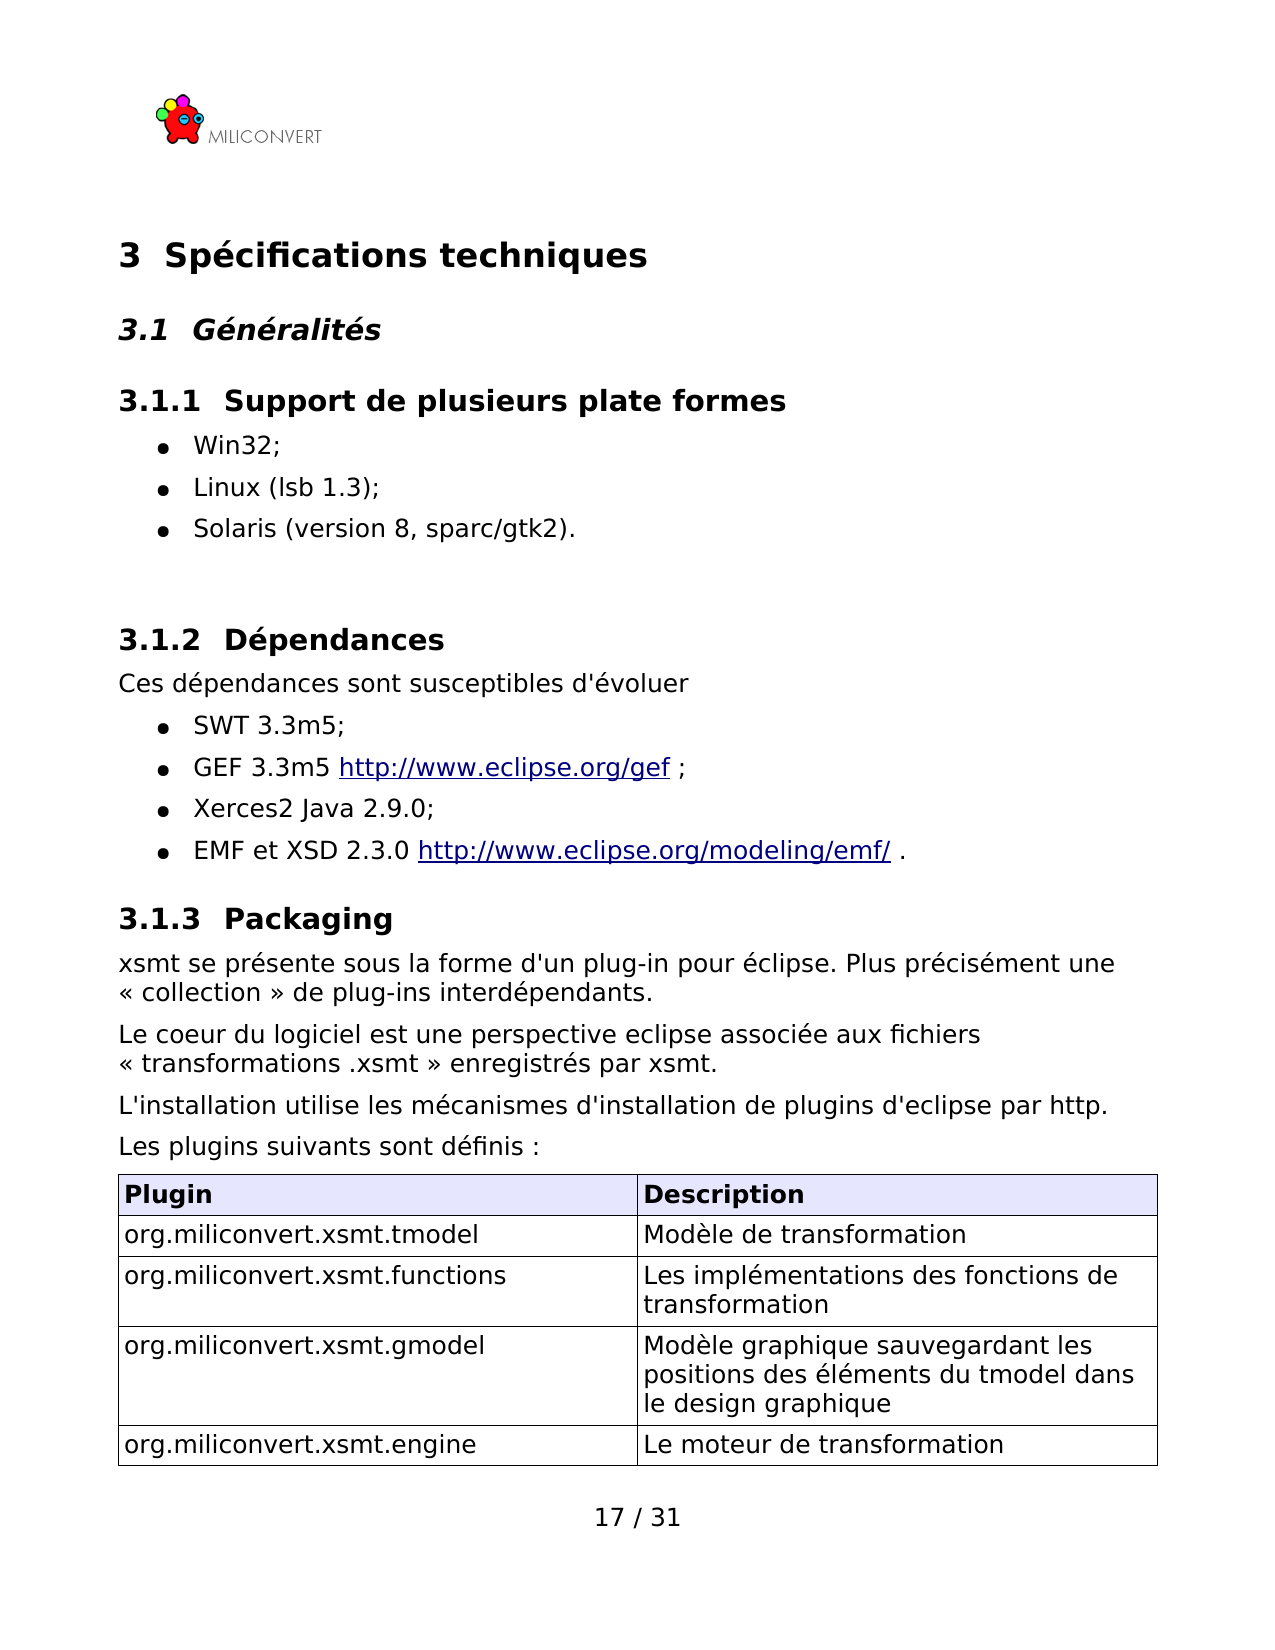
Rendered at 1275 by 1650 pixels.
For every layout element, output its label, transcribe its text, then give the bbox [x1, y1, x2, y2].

table_cell Le moteur de transformation [638, 1426, 1157, 1465]
subtitle Support de plusieurs plate formes [118, 385, 1157, 419]
list Xerces2 Java 2.9.0; [156, 794, 1157, 823]
list Solaris (version 8, sparc/gtk2). [156, 514, 1157, 544]
text Le coeur du logiciel est une perspective eclipse associée aux fichiers « transformations .xsmt » enregistrés par xsmt. [118, 1020, 1157, 1078]
table_cell org.miliconvert.xsmt.gmodel [119, 1327, 637, 1424]
subtitle Généralités [118, 313, 1157, 347]
text L'installation utilise les mécanismes d'installation de plugins d'eclipse par http. [118, 1091, 1157, 1120]
table_cell org.miliconvert.xsmt.functions [119, 1257, 637, 1326]
text Les plugins suivants sont définis : [118, 1132, 1157, 1162]
list GEF 3.3m5 http://www.eclipse.org/gef ; [156, 753, 1157, 782]
table_cell Modèle de transformation [638, 1216, 1157, 1256]
table_header Description [638, 1175, 1157, 1215]
picture [132, 69, 354, 176]
table_cell Les implémentations des fonctions de transformation [638, 1257, 1157, 1326]
subtitle Dépendances [118, 623, 1157, 657]
list SWT 3.3m5; [156, 711, 1157, 740]
table_cell Modèle graphique sauvegardant les positions des éléments du tmodel dans le design graphique [638, 1327, 1157, 1424]
text xsmt se présente sous la forme d'un plug-in pour éclipse. Plus précisément une « collection » de plug-ins interdépendants. [118, 949, 1157, 1007]
table_cell org.miliconvert.xsmt.engine [119, 1426, 637, 1465]
subtitle Packaging [118, 903, 1157, 937]
table_header Plugin [119, 1175, 637, 1215]
table_cell org.miliconvert.xsmt.tmodel [119, 1216, 637, 1256]
list Win32; [156, 431, 1157, 460]
list Linux (lsb 1.3); [156, 473, 1157, 502]
text Ces dépendances sont susceptibles d'évoluer [118, 669, 1157, 698]
subtitle Spécifications techniques [118, 237, 1157, 276]
list EMF et XSD 2.3.0 http://www.eclipse.org/modeling/emf/ . [156, 836, 1157, 865]
